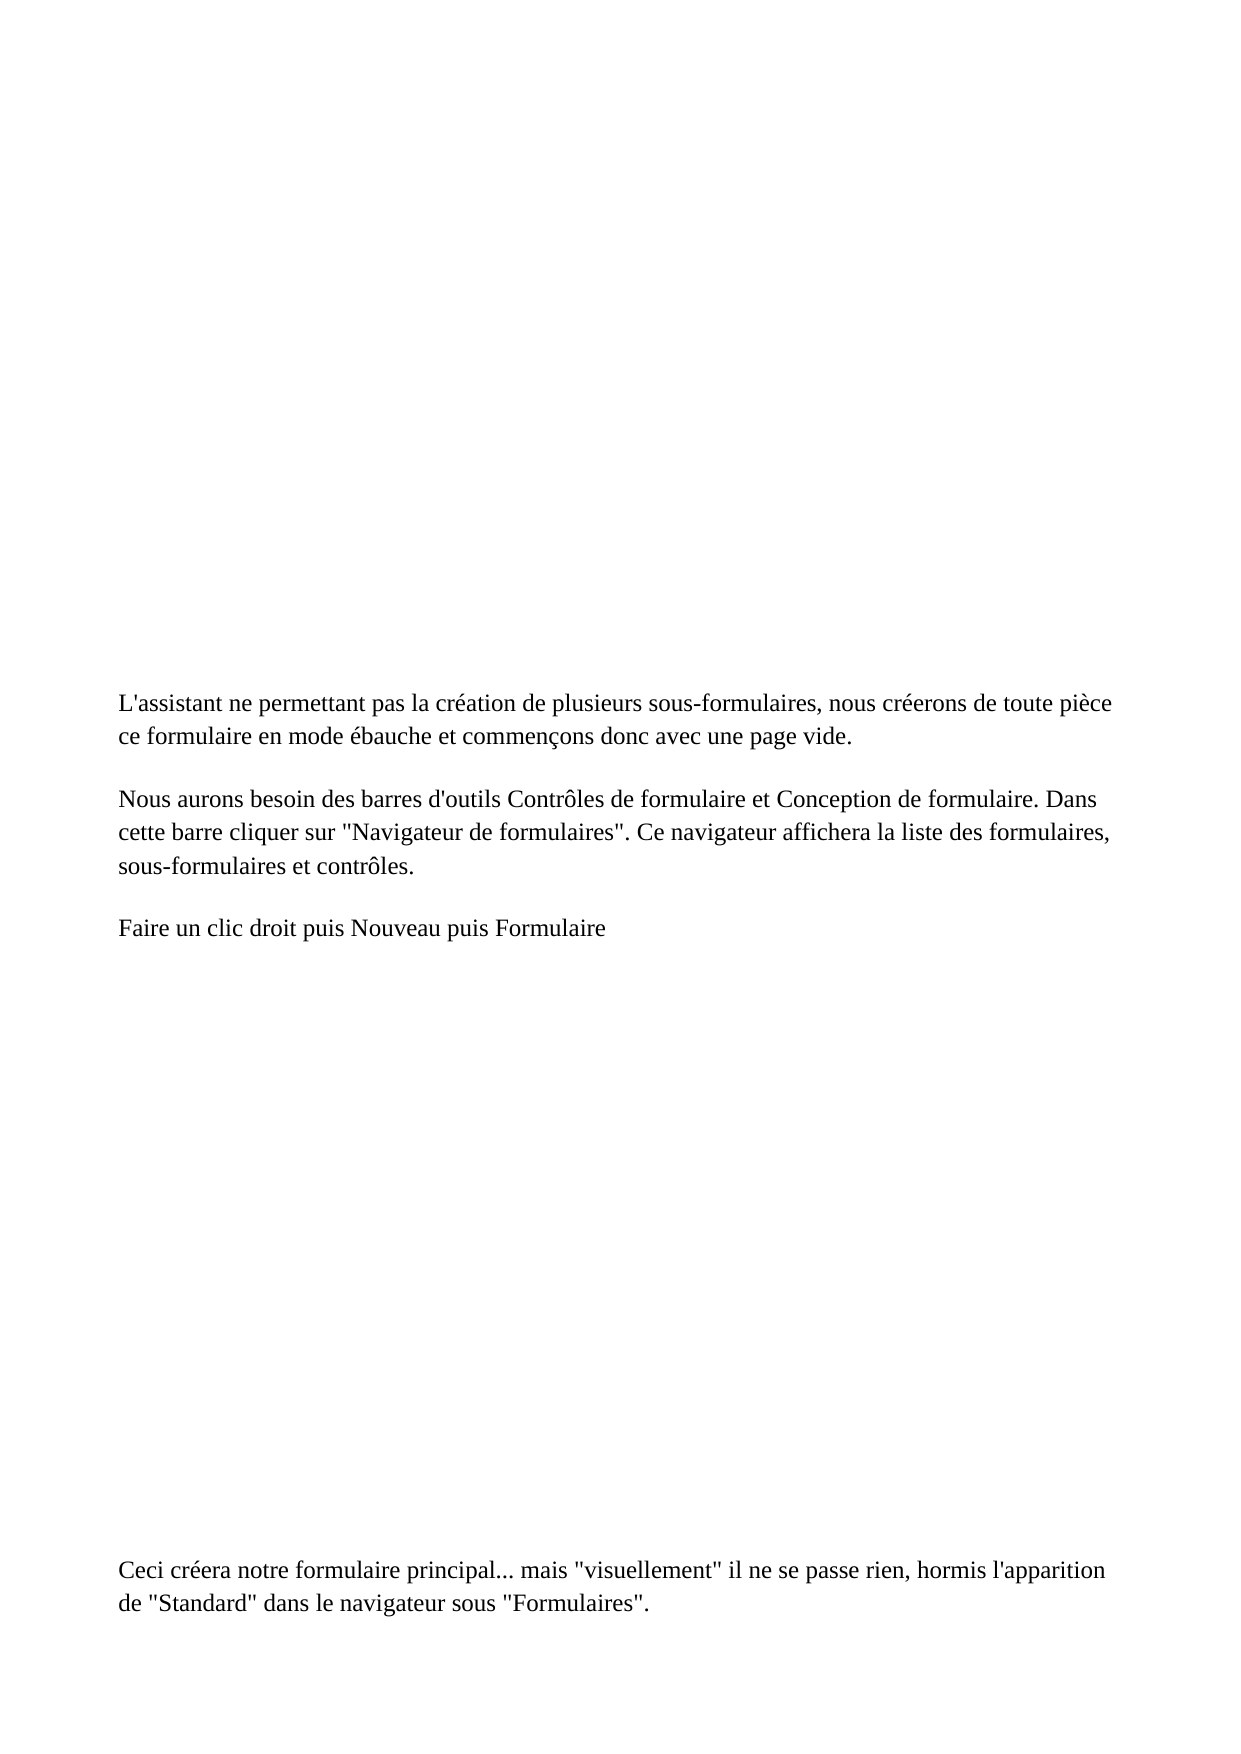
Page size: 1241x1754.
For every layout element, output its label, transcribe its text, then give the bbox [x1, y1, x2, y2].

text Faire un clic droit puis Nouveau puis Formulaire [118, 913, 1122, 942]
text Nous aurons besoin des barres d'outils Contrôles de formulaire et Conception de formulaire. Dans cette barre cliquer sur "Navigateur de formulaires". Ce navigateur affichera la liste des formulaires, sous-formulaires et contrôles. [118, 784, 1122, 879]
text Ceci créera notre formulaire principal... mais "visuellement" il ne se passe rien, hormis l'apparition de "Standard" dans le navigateur sous "Formulaires". [118, 1555, 1122, 1617]
text L'assistant ne permettant pas la création de plusieurs sous-formulaires, nous créerons de toute pièce ce formulaire en mode ébauche et commençons donc avec une page vide. [118, 118, 1122, 750]
